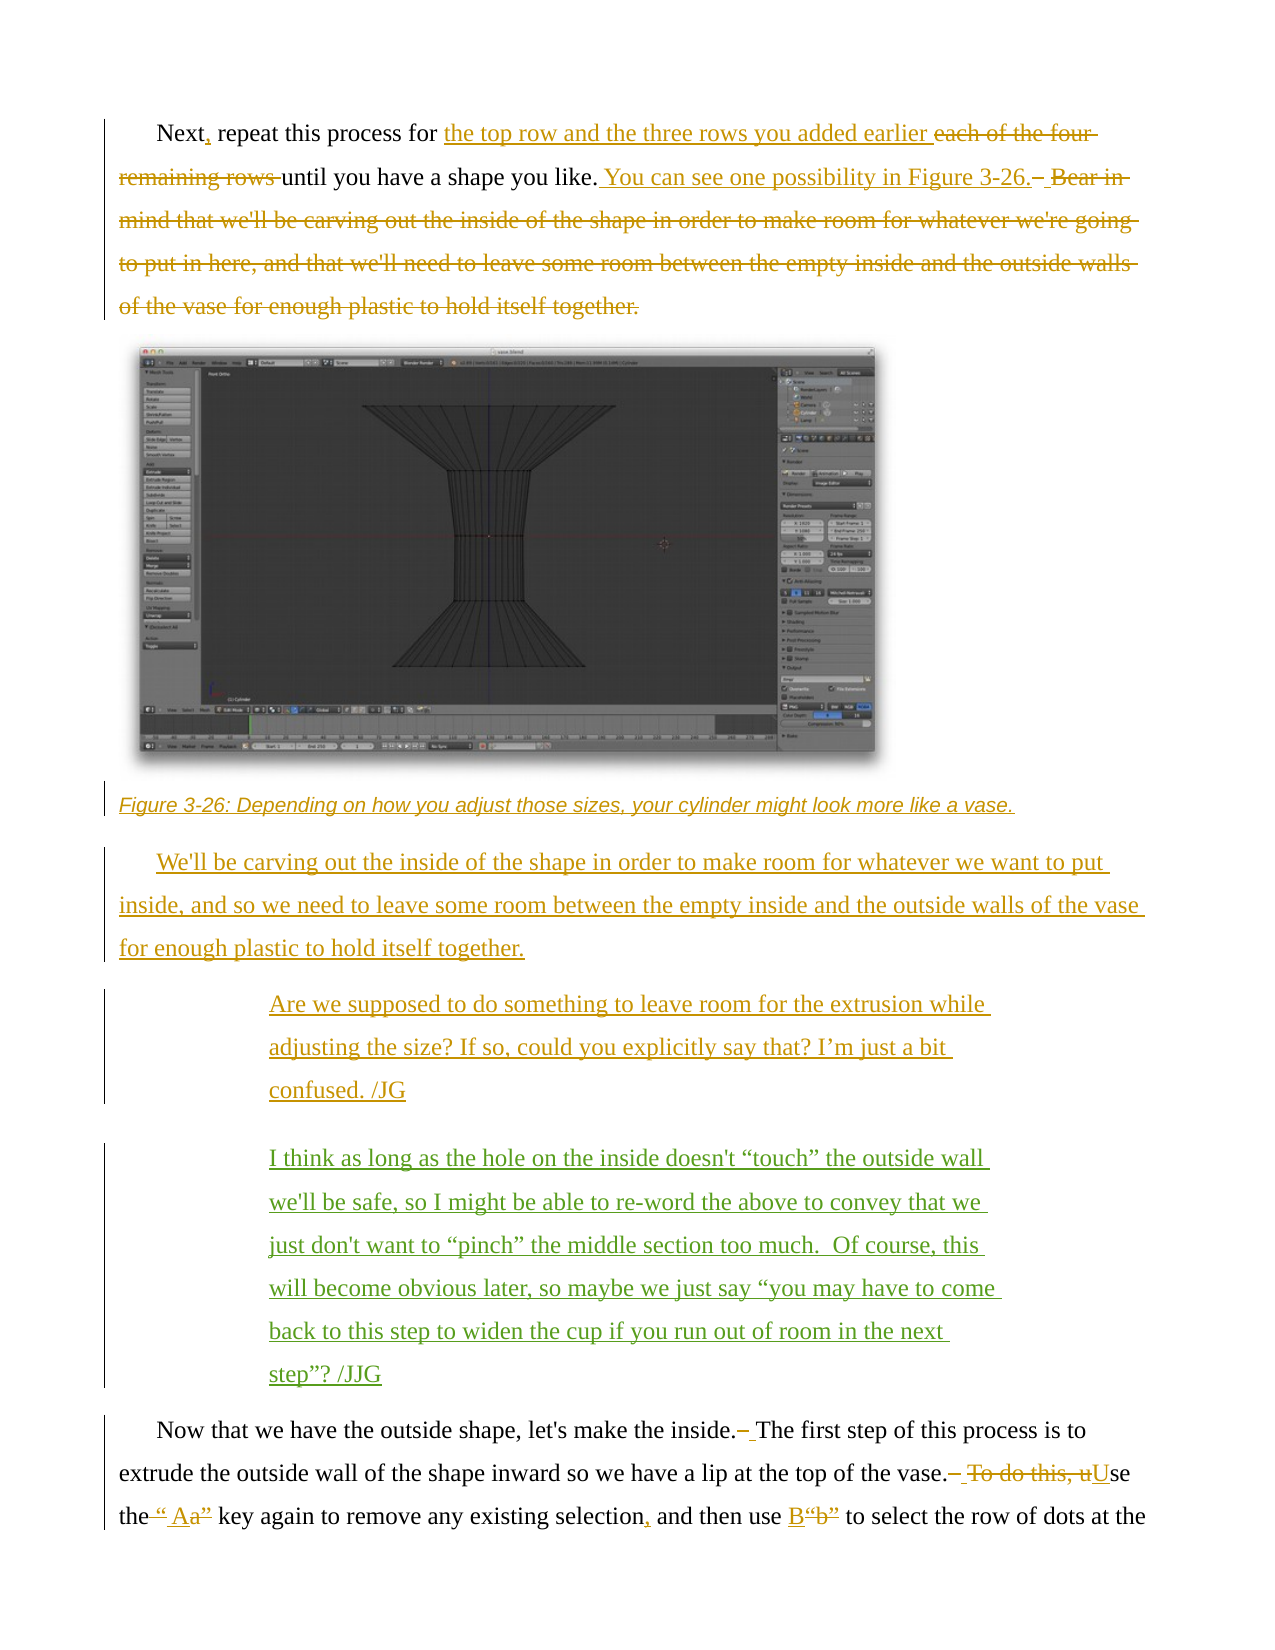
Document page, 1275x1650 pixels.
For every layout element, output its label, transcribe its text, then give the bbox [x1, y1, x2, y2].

text We'll be carving out the inside of the shape in order to make room for whatever we want to put inside, and so we need to leave some room between the empty inside and the outside walls of the vase for enough plastic to hold itself together. [118, 847, 1156, 962]
text Figure 3-26: Depending on how you adjust those sizes, your cylinder might look more like a vase. [118, 347, 1156, 816]
text With these selected, press s to alter the size of this section. Get creative, but keep in mind that this part must be wide enough to support the vase yet small enough to fit on the printer you want to print it out on. (100mm is a safe bet for most printers.) When you're happy with the size, left-click the mouse to set your changes in place, and press a again to make sure the selection is released. Next, repeat this process for the top row and the three rows you added earlier until you have a shape you like. You can see one possibility in Figure 3-26. [118, 118, 1156, 320]
text Are we supposed to do something to leave room for the extrusion while adjusting the size? If so, could you explicitly say that? I’m just a bit confused. /JG [268, 989, 1006, 1104]
text Now that we have the outside shape, let's make the inside. The first step of this process is to extrude the outside wall of the shape inward so we have a lip at the top of the vase. Use the A key again to remove any existing selection, and then use B to select the row of dots at the top of the cylinder. This is where it gets weird. With the top row selected, press E (for extrude), and then press enter. Next, type S (to switch to size mode) followed by .9 on the keyboard, and press enter again. You won't see much change at this point due to the perspective, but if you tip the viewpoint a little (click and drag slowly with the middle mouse button), you'll see that we've created a thin lip around the top edge of the cylinder (Figure 3-27). [118, 1415, 1156, 1530]
picture [118, 334, 896, 781]
text I think as long as the hole on the inside doesn't “touch” the outside wall we'll be safe, so I might be able to re-word the above to convey that we just don't want to “pinch” the middle section too much. Of course, this will become obvious later, so maybe we just say “you may have to come back to this step to widen the cup if you run out of room in the next step”? /JJG [268, 1143, 1006, 1388]
